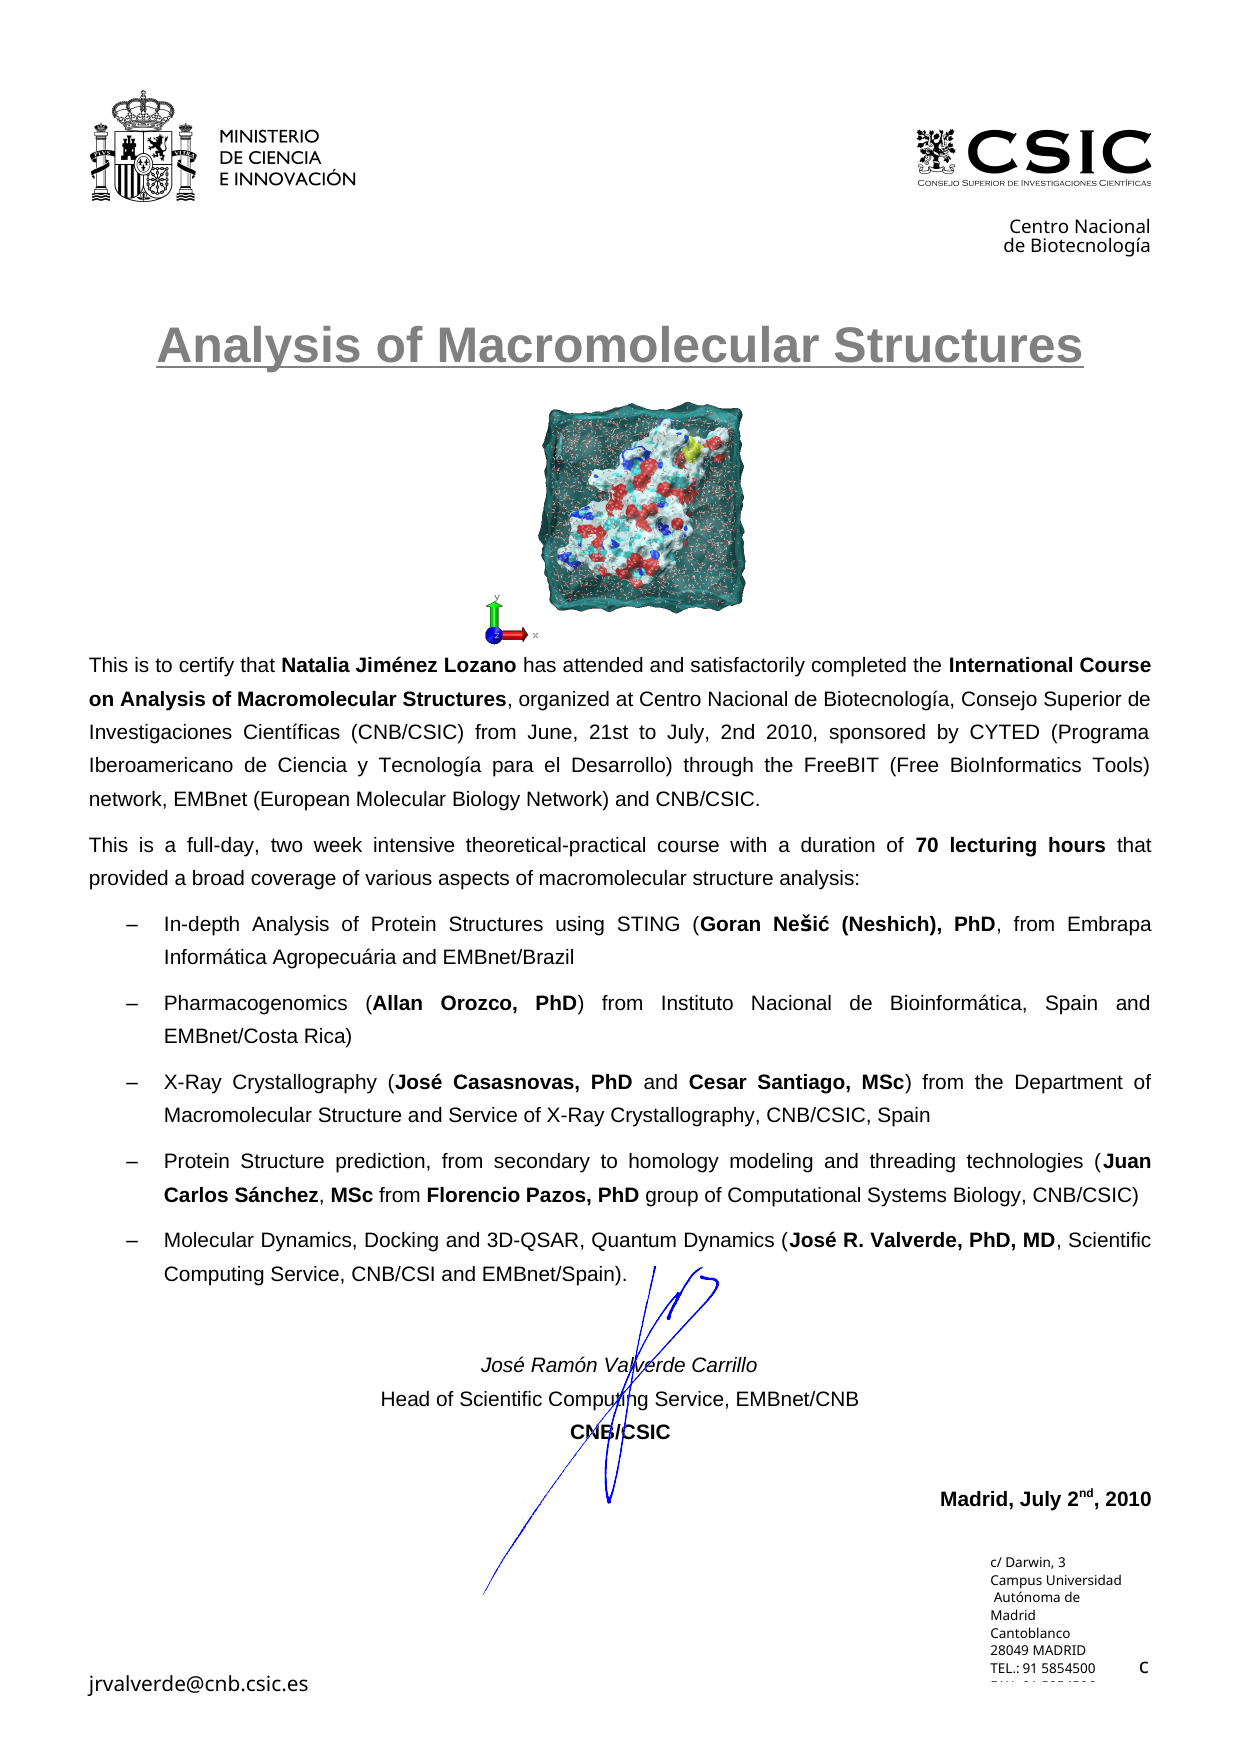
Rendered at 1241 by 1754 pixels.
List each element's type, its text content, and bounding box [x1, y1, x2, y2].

list In-depth Analysis of Protein Structures using STING (Goran Nešić (Neshich), PhD, from Embrapa Informática Agropecuária and EMBnet/Brazil [126, 904, 1151, 971]
list Molecular Dynamics, Docking and 3D-QSAR, Quantum Dynamics (José R. Valverde, PhD, MD, Scientific Computing Service, CNB/CSI and EMBnet/Spain). [126, 1221, 1151, 1288]
list Pharmacogenomics (Allan Orozco, PhD) from Instituto Nacional de Bioinformática, Spain and EMBnet/Costa Rica) [126, 984, 1151, 1050]
picture [90, 90, 1152, 202]
list Protein Structure prediction, from secondary to homology modeling and threading technologies (Juan Carlos Sánchez, MSc from Florencio Pazos, PhD group of Computational Systems Biology, CNB/CSIC) [126, 1142, 1151, 1209]
subtitle Analysis of Macromolecular Structures [89, 333, 1151, 370]
text José Ramón Valverde Carrillo [89, 1346, 464, 1379]
picture [464, 1235, 776, 1618]
text Head of Scientific Computing Service, EMBnet/CNB [89, 1379, 464, 1413]
text CNB/CSIC [89, 1413, 464, 1446]
picture [482, 391, 758, 647]
text Head of Scientific Computing Service, EMBnet/CNB [776, 1379, 1151, 1413]
list X-Ray Crystallography (José Casasnovas, PhD and Cesar Santiago, MSc) from the Department of Macromolecular Structure and Service of X-Ray Crystallography, CNB/CSIC, Spain [126, 1063, 1151, 1129]
text This is to certify that Natalia Jiménez Lozano has attended and satisfactorily completed the International Course on Analysis of Macromolecular Structures, organized at Centro Nacional de Biotecnología, Consejo Superior de Investigaciones Científicas (CNB/CSIC) from June, 21st to July, 2nd 2010, sponsored by CYTED (Programa Iberoamericano de Ciencia y Tecnología para el Desarrollo) through the FreeBIT (Free BioInformatics Tools) network, EMBnet (European Molecular Biology Network) and CNB/CSIC. [89, 383, 1151, 813]
text José Ramón Valverde Carrillo [776, 1346, 1151, 1379]
text CNB/CSIC [776, 1413, 1151, 1446]
text Madrid, July 2nd, 2010 [776, 1479, 1151, 1513]
text This is a full-day, two week intensive theoretical-practical course with a duration of 70 lecturing hours that provided a broad coverage of various aspects of macromolecular structure analysis: [89, 825, 1151, 892]
text [89, 1479, 464, 1513]
